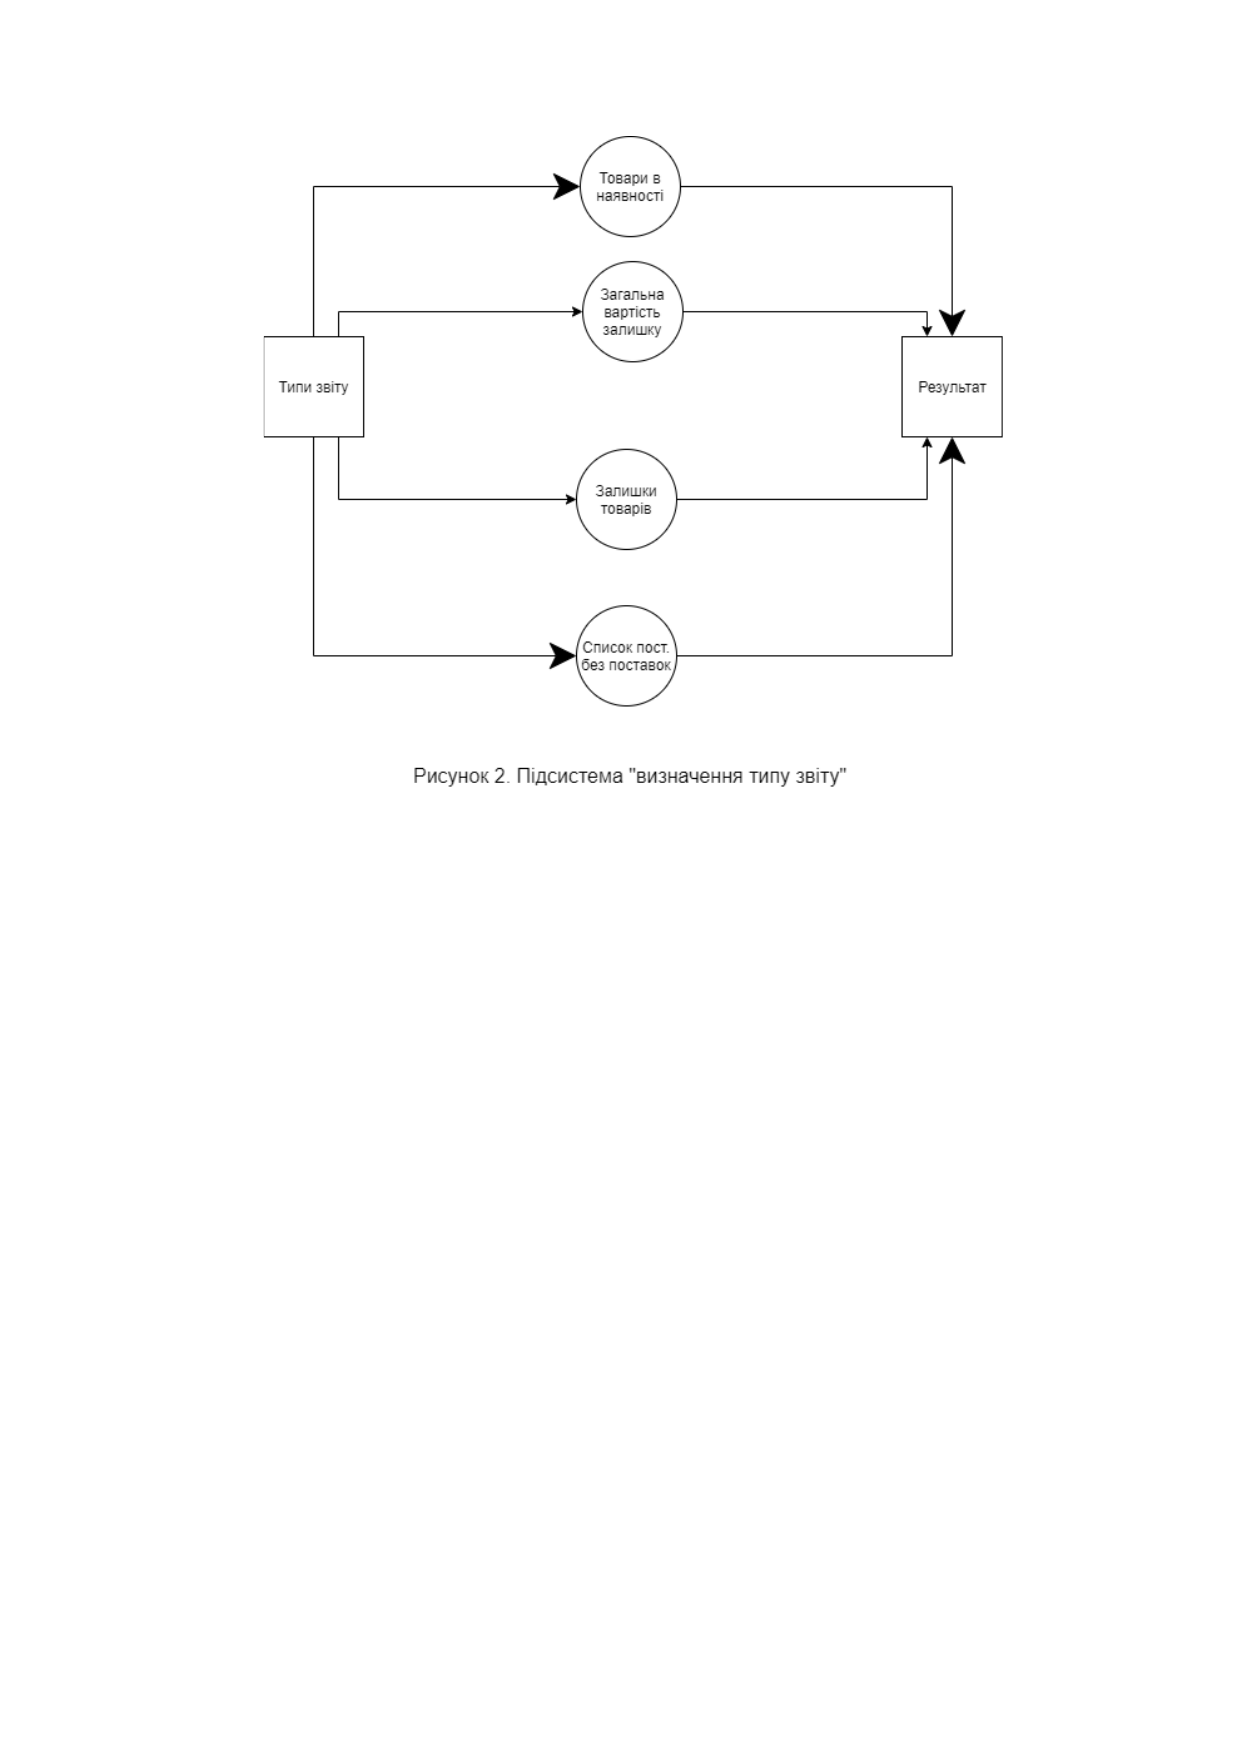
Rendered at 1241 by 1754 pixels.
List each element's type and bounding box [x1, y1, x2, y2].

picture [263, 136, 1003, 788]
